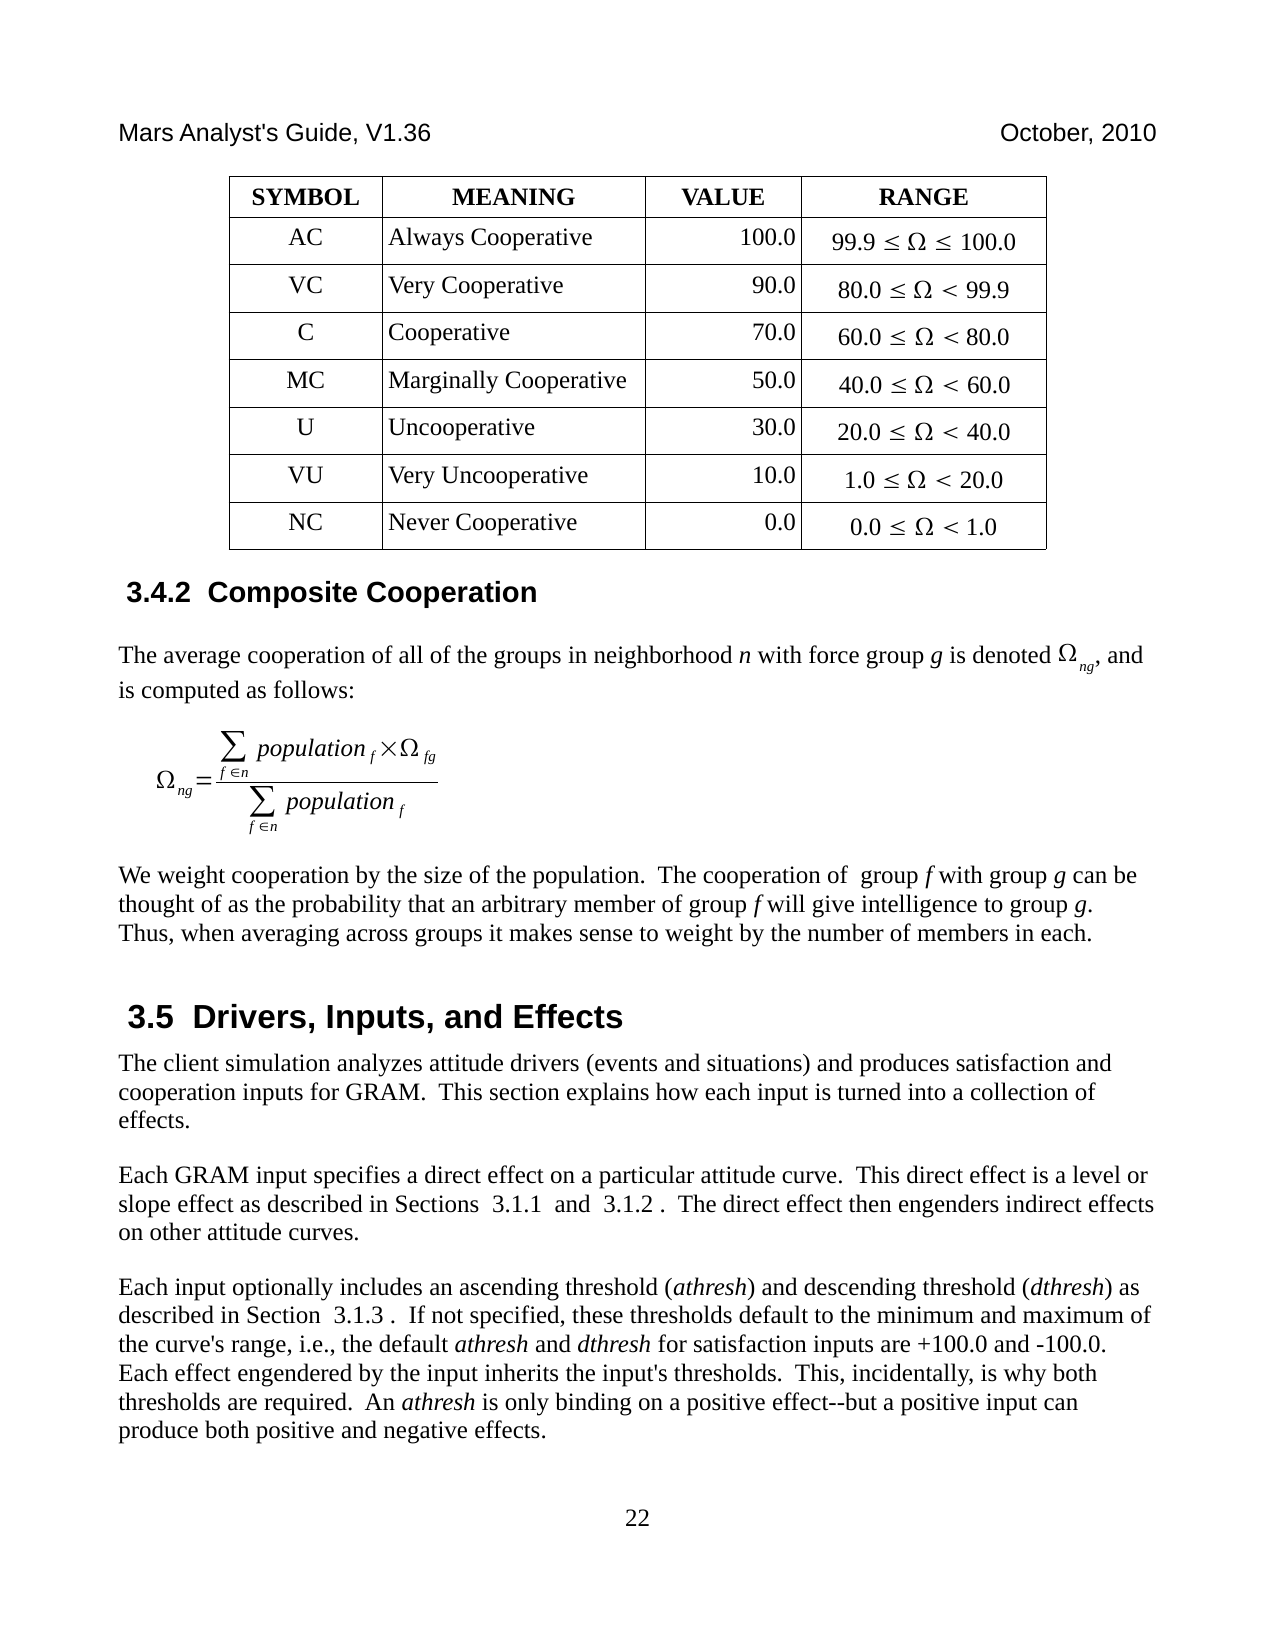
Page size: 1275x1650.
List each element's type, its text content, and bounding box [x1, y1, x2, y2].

table_cell 100.0 [646, 218, 801, 264]
table_header VALUE [646, 177, 801, 217]
table_cell Never Cooperative [383, 503, 645, 549]
table_cell VU [230, 455, 382, 502]
table_cell 30.0 [646, 408, 801, 454]
text We weight cooperation by the size of the population. The cooperation of group f with group g can be thought of as the probability that an arbitrary member of group f will give intelligence to group g. Thus, when averaging across groups it makes sense to weight by the number of members in each. [118, 860, 1157, 947]
table_cell 10.0 [646, 455, 801, 502]
subtitle Drivers, Inputs, and Effects [118, 997, 1157, 1036]
table_cell AC [230, 218, 382, 264]
table_cell [802, 313, 1046, 359]
table_cell Always Cooperative [383, 218, 645, 264]
text Each GRAM input specifies a direct effect on a particular attitude curve. This direct effect is a level or slope effect as described in Sections 3.1.1 and 3.1.2 . The direct effect then engenders indirect effects on other attitude curves. [118, 1160, 1157, 1246]
table_cell [802, 408, 1046, 454]
table_cell Uncooperative [383, 408, 645, 454]
table_cell Very Uncooperative [383, 455, 645, 502]
text The client simulation analyzes attitude drivers (events and situations) and produces satisfaction and cooperation inputs for GRAM. This section explains how each input is turned into a collection of effects. [118, 1048, 1157, 1134]
table_cell 90.0 [646, 265, 801, 312]
table_cell [802, 218, 1046, 264]
table_cell 50.0 [646, 360, 801, 407]
table_cell U [230, 408, 382, 454]
table_header RANGE [802, 177, 1046, 217]
table_cell NC [230, 503, 382, 549]
table_cell [802, 265, 1046, 312]
table_cell MC [230, 360, 382, 407]
table_cell [802, 455, 1046, 502]
table_cell VC [230, 265, 382, 312]
table_cell C [230, 313, 382, 359]
table_cell 70.0 [646, 313, 801, 359]
table_cell [802, 360, 1046, 407]
table_header SYMBOL [230, 177, 382, 217]
table_cell [802, 503, 1046, 549]
subtitle Composite Cooperation [118, 575, 1157, 608]
table_cell Cooperative [383, 313, 645, 359]
text The average cooperation of all of the groups in neighborhood n with force group g is denoted , and is computed as follows: [118, 634, 1157, 704]
table_cell Very Cooperative [383, 265, 645, 312]
table_header MEANING [383, 177, 645, 217]
table_cell 0.0 [646, 503, 801, 549]
table_cell Marginally Cooperative [383, 360, 645, 407]
text Each input optionally includes an ascending threshold (athresh) and descending threshold (dthresh) as described in Section 3.1.3 . If not specified, these thresholds default to the minimum and maximum of the curve's range, i.e., the default athresh and dthresh for satisfaction inputs are +100.0 and -100.0. Each effect engendered by the input inherits the input's thresholds. This, incidentally, is why both thresholds are required. An athresh is only binding on a positive effect--but a positive input can produce both positive and negative effects. [118, 1272, 1157, 1444]
